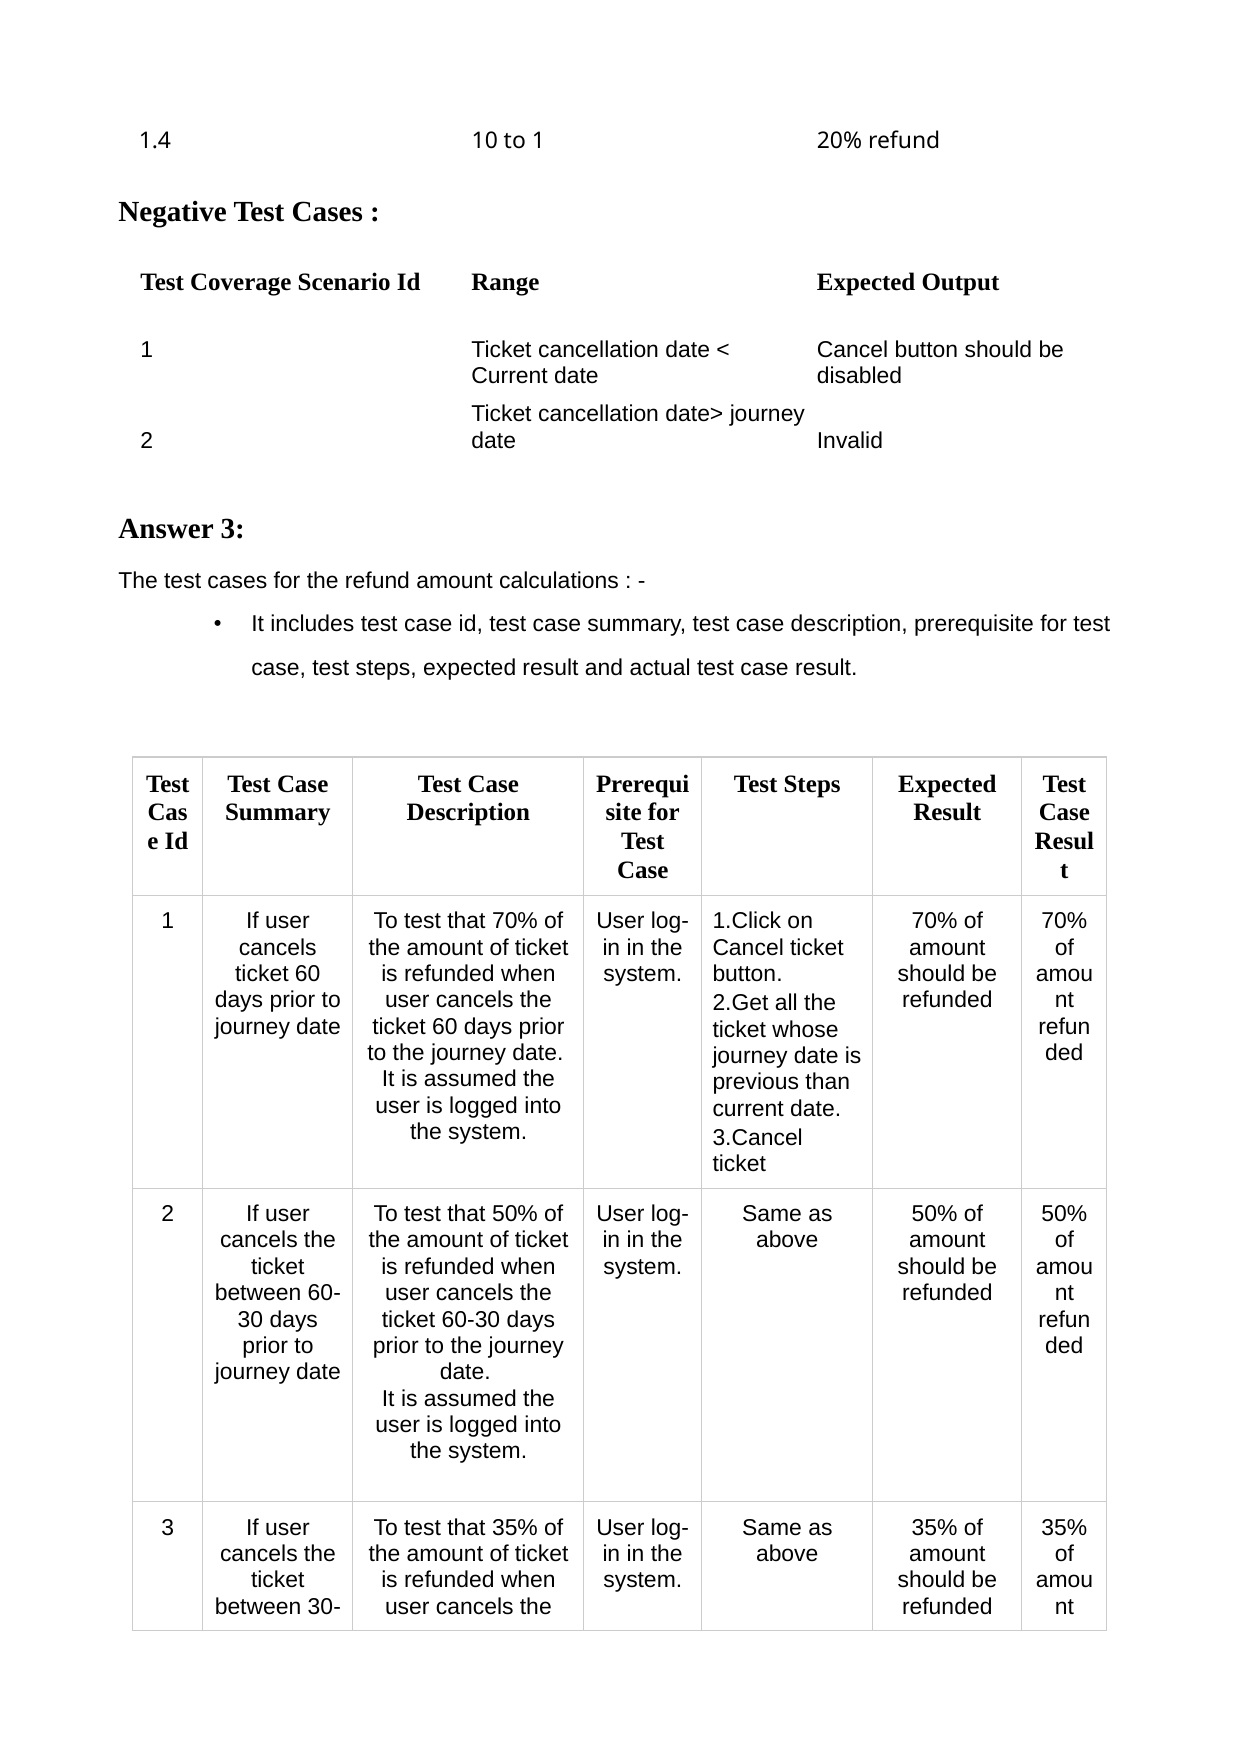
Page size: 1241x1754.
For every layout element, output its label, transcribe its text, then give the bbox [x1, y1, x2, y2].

table_header Prerequisite for Test Case [584, 758, 701, 895]
table_cell User log-in in the system. [584, 1189, 701, 1501]
table_cell 50% of amount should be refunded [873, 1189, 1021, 1501]
table_cell 10 to 1 [466, 118, 811, 161]
table_cell Ticket cancellation date < Current date [466, 330, 811, 394]
table_cell Same as above [702, 1502, 872, 1630]
table_header Expected Result [873, 758, 1021, 895]
table_cell 70% of amount should be refunded [873, 896, 1021, 1188]
table_cell 3 [133, 1502, 202, 1630]
text The test cases for the refund amount calculations : - [118, 567, 1122, 593]
table_cell To test that 35% of the amount of ticket is refunded when user cancels the [353, 1502, 583, 1630]
table_cell Invalid [811, 395, 1106, 459]
table_cell User log-in in the system. [584, 1502, 701, 1630]
table_cell User log-in in the system. [584, 896, 701, 1188]
table_cell 35% of amount should be refunded [873, 1502, 1021, 1630]
table_cell Ticket cancellation date> journey date [466, 395, 811, 459]
table_cell Cancel button should be disabled [811, 330, 1106, 394]
table_cell 70% of amount refunded [1022, 896, 1106, 1188]
table_cell 2 [134, 395, 466, 459]
table_cell 1.4 [133, 118, 466, 161]
table_header Test Coverage Scenario Id [134, 261, 466, 330]
table_cell 1 [134, 330, 466, 394]
text Answer 3: [118, 511, 1122, 545]
table_cell 35% of amount [1022, 1502, 1106, 1630]
table_header Test Steps [702, 758, 872, 895]
table_cell 1.Click on Cancel ticket button. 2.Get all the ticket whose journey date is previous than current date. 3.Cancel ticket [702, 896, 872, 1188]
table_cell 1 [133, 896, 202, 1188]
table_cell To test that 50% of the amount of ticket is refunded when user cancels the ticket 60-30 days prior to the journey date. It is assumed the user is logged into the system. [353, 1189, 583, 1501]
table_header Test Case Description [353, 758, 583, 895]
table_cell 20% refund [811, 118, 1106, 161]
table_header Range [466, 261, 811, 330]
table_cell 50% of amount refunded [1022, 1189, 1106, 1501]
table_cell To test that 70% of the amount of ticket is refunded when user cancels the ticket 60 days prior to the journey date. It is assumed the user is logged into the system. [353, 896, 583, 1188]
table_header Expected Output [811, 261, 1106, 330]
table_header Test Case Id [133, 758, 202, 895]
table_header Test Case Summary [203, 758, 352, 895]
table_header Test Case Result [1022, 758, 1106, 895]
table_cell If user cancels the ticket between 30- [203, 1502, 352, 1630]
list It includes test case id, test case summary, test case description, prerequisite for test case, test steps, expected result and actual test case result. [213, 610, 1122, 680]
table_cell Same as above [702, 1189, 872, 1501]
table_cell 2 [133, 1189, 202, 1501]
text Negative Test Cases : [118, 194, 1122, 228]
table_cell If user cancels the ticket between 60-30 days prior to journey date [203, 1189, 352, 1501]
table_cell If user cancels ticket 60 days prior to journey date [203, 896, 352, 1188]
